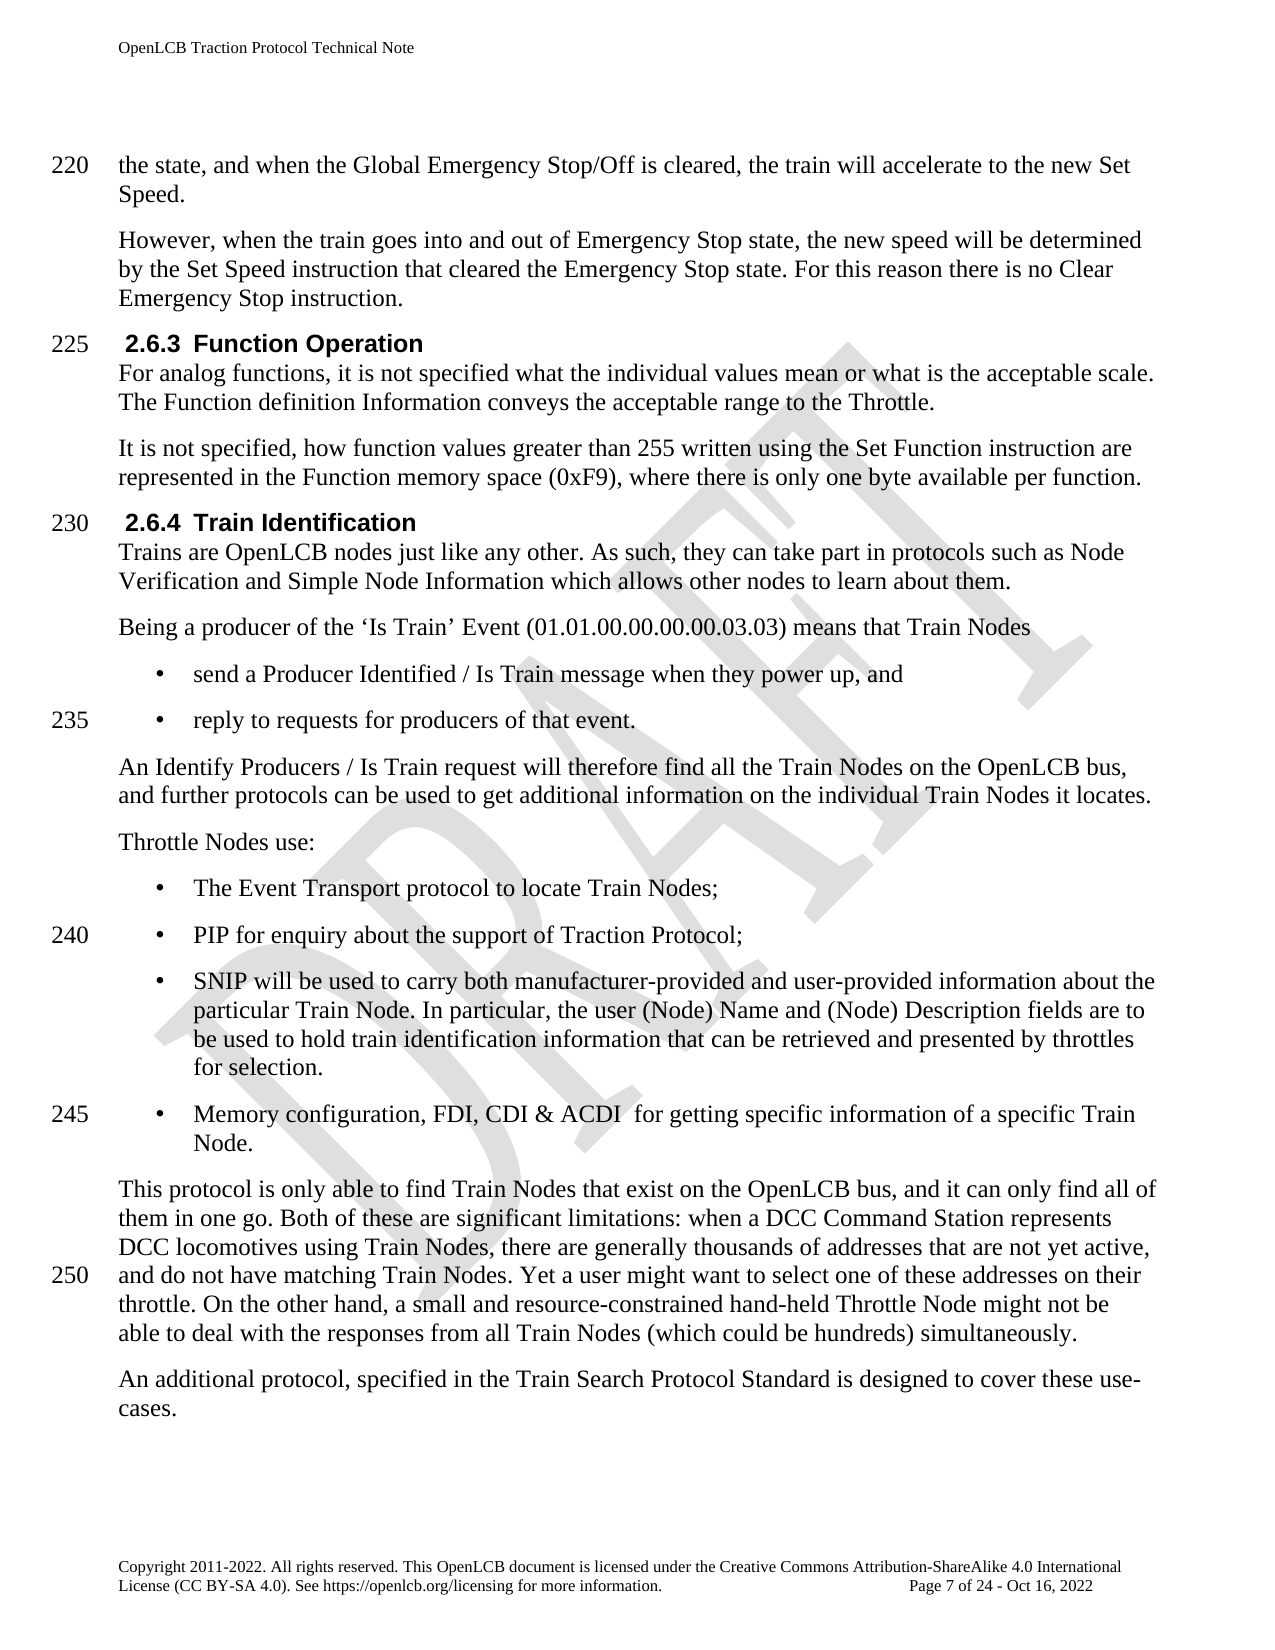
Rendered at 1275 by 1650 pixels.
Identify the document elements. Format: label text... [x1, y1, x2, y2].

text Trains are OpenLCB nodes just like any other. As such, they can take part in protocols such as Node Verification and Simple Node Information which allows other nodes to learn about them. [665, 537, 955, 594]
list Memory configuration, FDI, CDI & ACDI for getting specific information of a specific Train Node. [489, 1099, 1157, 1156]
text [884, 827, 1157, 856]
text Trains are OpenLCB nodes just like any other. As such, they can take part in protocols such as Node Verification and Simple Node Information which allows other nodes to learn about them. [118, 537, 654, 594]
list send a Producer Identified / Is Train message when they power up, and [156, 659, 524, 687]
list The Event Transport protocol to locate Train Nodes; [838, 873, 1157, 902]
text For analog functions, it is not specified what the individual values mean or what is the acceptable scale. The Function definition Information conveys the acceptable range to the Throttle. [815, 358, 1157, 415]
list SNIP will be used to carry both manufacturer-provided and user-provided information about the particular Train Node. In particular, the user (Node) Name and (Node) Description fields are to be used to hold train identification information that can be retrieved and presented by throttles for selection. [502, 966, 1157, 1081]
text Being a producer of the ‘Is Train’ Event (01.01.00.00.00.00.03.03) means that Train Nodes [715, 612, 818, 641]
list send a Producer Identified / Is Train message when they power up, and [537, 659, 746, 687]
list send a Producer Identified / Is Train message when they power up, and [1053, 659, 1157, 687]
list The Event Transport protocol to locate Train Nodes; [522, 873, 665, 902]
text [693, 827, 768, 856]
list The Event Transport protocol to locate Train Nodes; [379, 873, 506, 902]
list reply to requests for producers of that event. [808, 705, 1157, 734]
text [371, 828, 465, 856]
text the state, and when the Global Emergency Stop/Off is cleared, the train will accelerate to the new Set Speed. [118, 150, 1157, 207]
list SNIP will be used to carry both manufacturer-provided and user-provided information about the particular Train Node. In particular, the user (Node) Name and (Node) Description fields are to be used to hold train identification information that can be retrieved and presented by throttles for selection. [586, 966, 722, 1017]
list reply to requests for producers of that event. [605, 705, 794, 734]
text [784, 827, 882, 856]
text [633, 827, 682, 856]
subtitle Train Identification [118, 508, 680, 537]
text Trains are OpenLCB nodes just like any other. As such, they can take part in protocols such as Node Verification and Simple Node Information which allows other nodes to learn about them. [941, 537, 1157, 594]
list PIP for enquiry about the support of Traction Protocol; [698, 920, 1157, 948]
text [480, 827, 633, 856]
text An Identify Producers / Is Train request will therefore find all the Train Nodes on the OpenLCB bus, and further protocols can be used to get additional information on the individual Train Nodes it locates. [674, 752, 869, 809]
text Being a producer of the ‘Is Train’ Event (01.01.00.00.00.00.03.03) means that Train Nodes [817, 612, 1002, 641]
list SNIP will be used to carry both manufacturer-provided and user-provided information about the particular Train Node. In particular, the user (Node) Name and (Node) Description fields are to be used to hold train identification information that can be retrieved and presented by throttles for selection. [352, 966, 544, 1081]
text Throttle Nodes use: [118, 827, 360, 856]
text Being a producer of the ‘Is Train’ Event (01.01.00.00.00.00.03.03) means that Train Nodes [1016, 612, 1157, 641]
list PIP for enquiry about the support of Traction Protocol; [541, 920, 696, 948]
subtitle [691, 509, 755, 537]
text An Identify Producers / Is Train request will therefore find all the Train Nodes on the OpenLCB bus, and further protocols can be used to get additional information on the individual Train Nodes it locates. [118, 752, 601, 809]
list PIP for enquiry about the support of Traction Protocol; [426, 920, 515, 948]
list send a Producer Identified / Is Train message when they power up, and [806, 659, 1033, 687]
list The Event Transport protocol to locate Train Nodes; [156, 873, 365, 902]
subtitle Function Operation [118, 329, 1157, 358]
text It is not specified, how function values greater than 255 written using the Set Function instruction are represented in the Function memory space (0xF9), where there is only one byte available per function. [837, 433, 1157, 491]
list The Event Transport protocol to locate Train Nodes; [670, 873, 816, 902]
list reply to requests for producers of that event. [156, 705, 549, 734]
list Memory configuration, FDI, CDI & ACDI for getting specific information of a specific Train Node. [295, 1099, 486, 1156]
list PIP for enquiry about the support of Traction Protocol; [156, 920, 411, 948]
text An Identify Producers / Is Train request will therefore find all the Train Nodes on the OpenLCB bus, and further protocols can be used to get additional information on the individual Train Nodes it locates. [855, 752, 1157, 809]
text This protocol is only able to find Train Nodes that exist on the OpenLCB bus, and it can only find all of them in one go. Both of these are significant limitations: when a DCC Command Station represents DCC locomotives using Train Nodes, there are generally thousands of addresses that are not yet active, and do not have matching Train Nodes. Yet a user might want to select one of these addresses on their throttle. On the other hand, a small and resource-constrained hand-held Throttle Node might not be able to deal with the responses from all Train Nodes (which could be hundreds) simultaneously. [118, 1174, 1157, 1347]
subtitle [745, 508, 898, 537]
text However, when the train goes into and out of Emergency Stop state, the new speed will be determined by the Set Speed instruction that cleared the Emergency Stop state. For this reason there is no Clear Emergency Stop instruction. [118, 225, 1157, 311]
list SNIP will be used to carry both manufacturer-provided and user-provided information about the particular Train Node. In particular, the user (Node) Name and (Node) Description fields are to be used to hold train identification information that can be retrieved and presented by throttles for selection. [214, 977, 433, 1081]
text An additional protocol, specified in the Train Search Protocol Standard is designed to cover these use-cases. [118, 1364, 1157, 1422]
text An Identify Producers / Is Train request will therefore find all the Train Nodes on the OpenLCB bus, and further protocols can be used to get additional information on the individual Train Nodes it locates. [581, 752, 701, 809]
text For analog functions, it is not specified what the individual values mean or what is the acceptable scale. The Function definition Information conveys the acceptable range to the Throttle. [118, 358, 830, 415]
text It is not specified, how function values greater than 255 written using the Set Function instruction are represented in the Function memory space (0xF9), where there is only one byte available per function. [118, 433, 755, 491]
text Being a producer of the ‘Is Train’ Event (01.01.00.00.00.00.03.03) means that Train Nodes [118, 612, 701, 641]
text It is not specified, how function values greater than 255 written using the Set Function instruction are represented in the Function memory space (0xF9), where there is only one byte available per function. [757, 433, 852, 491]
subtitle [912, 508, 1157, 537]
list Memory configuration, FDI, CDI & ACDI for getting specific information of a specific Train Node. [156, 1099, 309, 1156]
